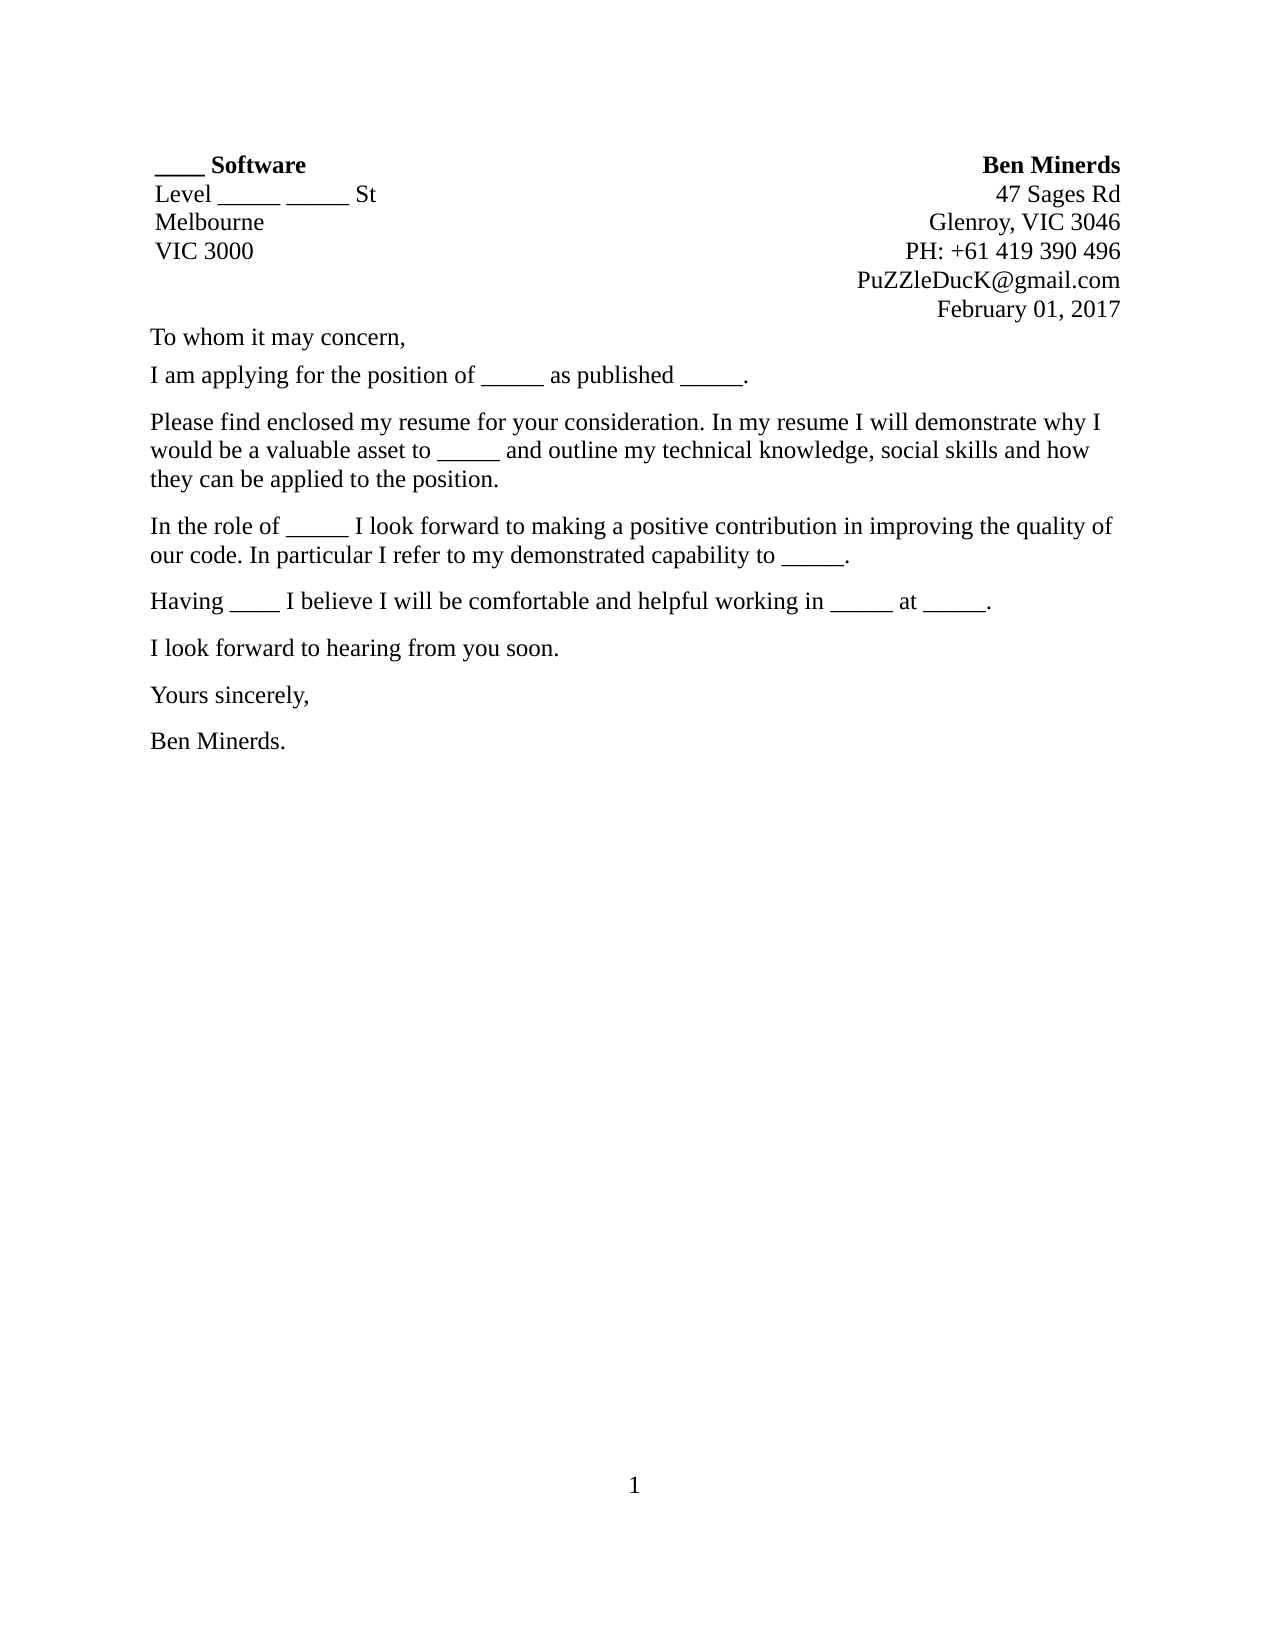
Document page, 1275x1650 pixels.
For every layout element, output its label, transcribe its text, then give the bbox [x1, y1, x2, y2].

table_cell [150, 294, 637, 322]
table_cell VIC 3000 [150, 236, 637, 265]
text I look forward to hearing from you soon. [150, 633, 1125, 662]
table_header ____ Software [150, 150, 637, 179]
text I am applying for the position of _____ as published _____. [150, 360, 1125, 389]
table_cell PuZZleDucK@gmail.com [638, 265, 1125, 294]
table_cell Melbourne [150, 208, 637, 236]
text In the role of _____ I look forward to making a positive contribution in improving the quality of our code. In particular I refer to my demonstrated capability to _____. [150, 511, 1125, 568]
text Please find enclosed my resume for your consideration. In my resume I will demonstrate why I would be a valuable asset to _____ and outline my technical knowledge, social skills and how they can be applied to the position. [150, 407, 1125, 493]
table_cell Level _____ _____ St [150, 179, 637, 207]
text Having ____ I believe I will be comfortable and helpful working in _____ at _____. [150, 586, 1125, 615]
table_header Ben Minerds [638, 150, 1125, 179]
table_cell 47 Sages Rd [638, 179, 1125, 207]
table_cell February 01, 2017 [638, 294, 1125, 322]
table_cell [150, 265, 637, 294]
table_cell Glenroy, VIC 3046 [638, 208, 1125, 236]
text To whom it may concern, [150, 322, 1125, 351]
table_cell PH: +61 419 390 496 [638, 236, 1125, 265]
text Ben Minerds. [150, 726, 1125, 755]
text Yours sincerely, [150, 680, 1125, 708]
